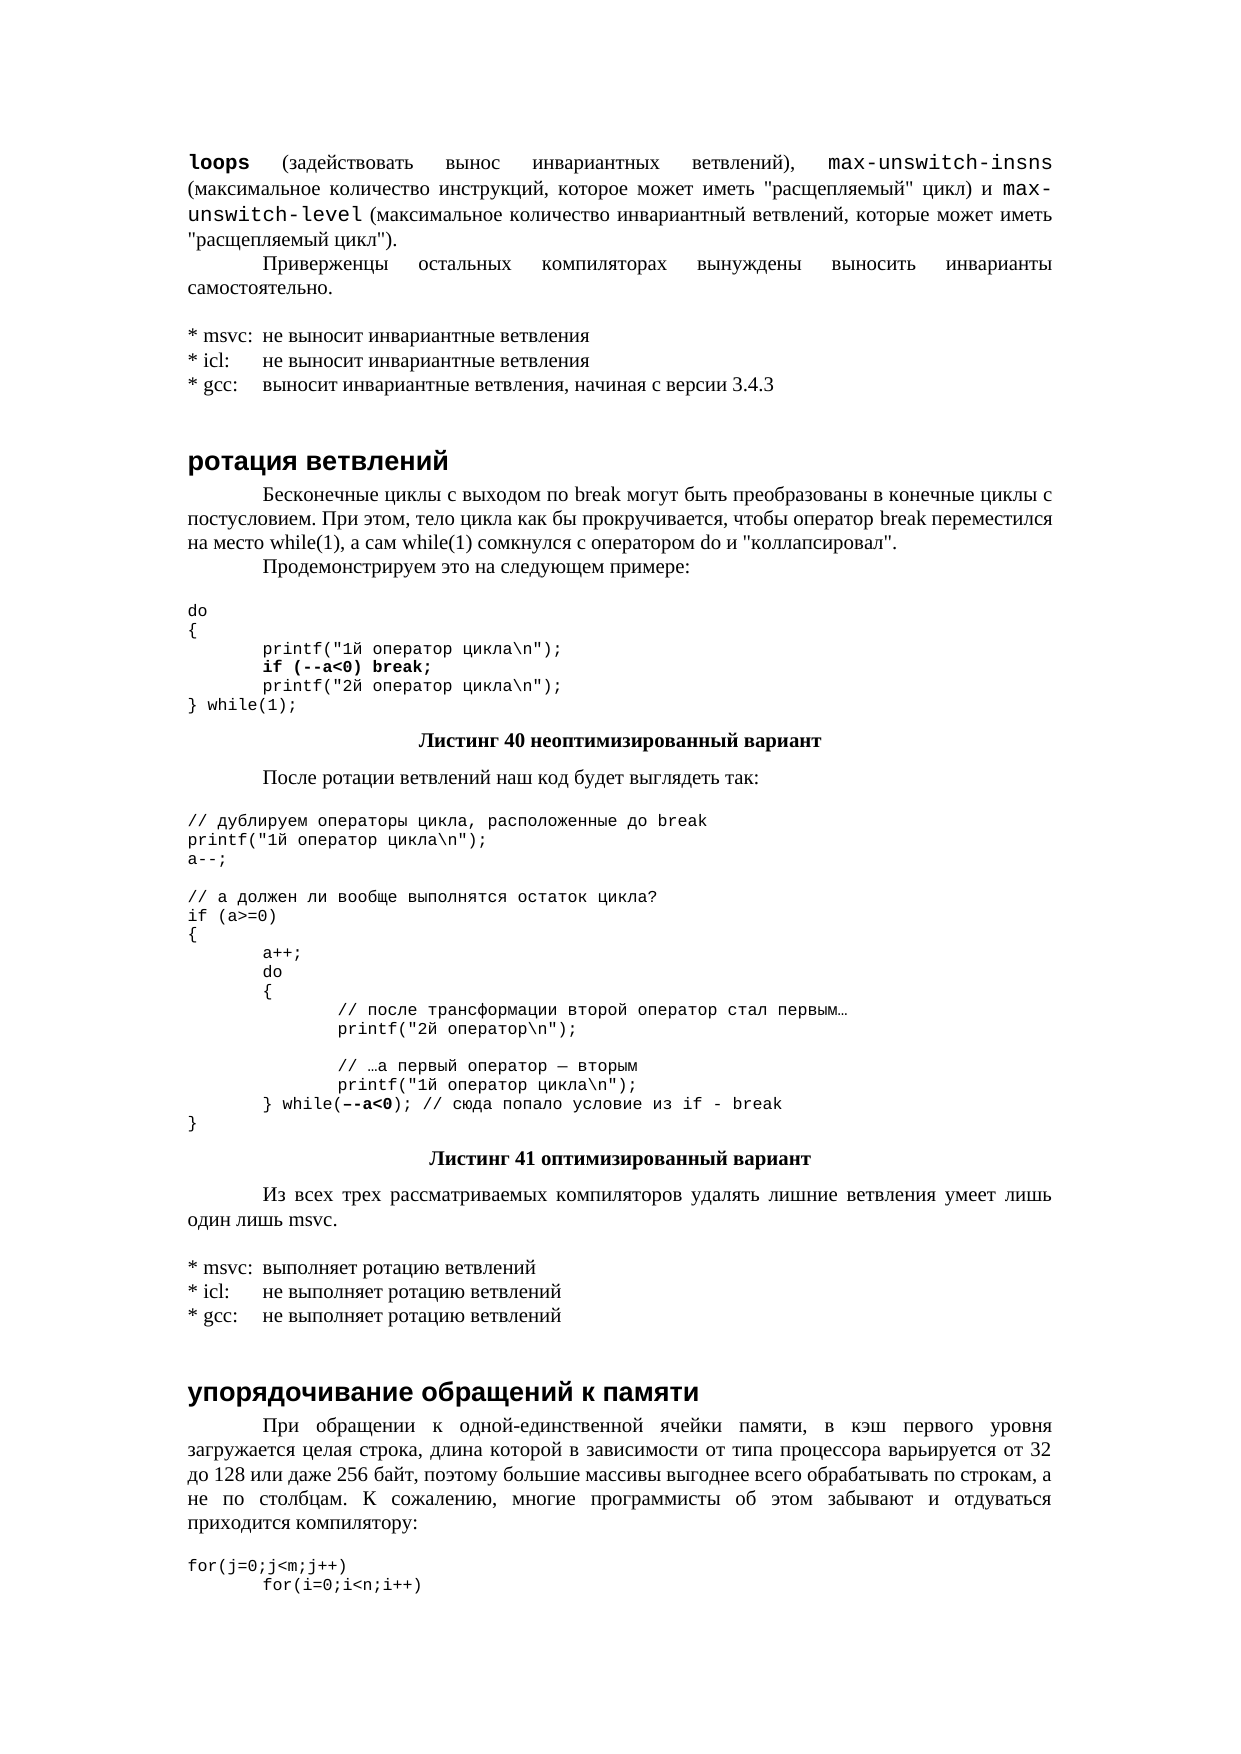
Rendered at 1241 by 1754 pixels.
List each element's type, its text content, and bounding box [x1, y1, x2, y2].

text a--; [187, 851, 1053, 869]
text Листинг 41 оптимизированный вариант [187, 1146, 1053, 1170]
text При обращении к одной-единственной ячейки памяти, в кэш первого уровня загружается целая строка, длина которой в зависимости от типа процессора варьируется от 32 до 128 или даже 256 байт, поэтому большие массивы выгоднее всего обрабатывать по строкам, а не по столбцам. К сожалению, многие программисты об этом забывают и отдуваться приходится компилятору: [187, 1413, 1053, 1534]
text // …а первый оператор — вторым [187, 1058, 1053, 1077]
text { [187, 982, 1053, 1001]
text * gcc: не выполняет ротацию ветвлений [187, 1303, 1053, 1327]
text Листинг 40 неоптимизированный вариант [187, 728, 1053, 752]
text printf("1й оператор цикла\n"); [187, 832, 1053, 851]
text do [187, 964, 1053, 982]
text После ротации ветвлений наш код будет выглядеть так: [187, 765, 1053, 789]
subtitle упорядочивание обращений к памяти [187, 1376, 1053, 1407]
text for(i=0;i<n;i++) [187, 1577, 1053, 1595]
text * msvc: не выносит инвариантные ветвления [187, 323, 1053, 347]
text if (a>=0) [187, 907, 1053, 926]
text printf("1й оператор цикла\n"); [187, 640, 1053, 659]
text printf("2й оператор\n"); [187, 1020, 1053, 1039]
text Из всех трех рассматриваемых компиляторов удалять лишние ветвления умеет лишь один лишь msvc. [187, 1182, 1053, 1231]
text a++; [187, 945, 1053, 964]
text Продемонстрируем это на следующем примере: [187, 554, 1053, 578]
text { [187, 621, 1053, 640]
text Бесконечные циклы с выходом по break могут быть преобразованы в конечные циклы с постусловием. При этом, тело цикла как бы прокручивается, чтобы оператор break переместился на место while(1), а сам while(1) сомкнулся с оператором do и "коллапсировал". [187, 482, 1053, 554]
text loops (задействовать вынос инвариантных ветвлений), max-unswitch-insns (максимальное количество инструкций, которое может иметь "расщепляемый" цикл) и max-unswitch-level (максимальное количество инвариантный ветвлений, которые может иметь "расщепляемый цикл"). [187, 150, 1053, 251]
text } while(1); [187, 697, 1053, 716]
subtitle ротация ветвлений [187, 445, 1053, 476]
text // дублируем операторы цикла, расположенные до break [187, 813, 1053, 832]
text printf("1й оператор цикла\n"); [187, 1077, 1053, 1096]
text } while(–-a<0); // сюда попало условие из if - break [187, 1096, 1053, 1114]
text * icl: не выполняет ротацию ветвлений [187, 1279, 1053, 1303]
text do [187, 602, 1053, 621]
text * gcc: выносит инвариантные ветвления, начиная с версии 3.4.3 [187, 372, 1053, 396]
text * msvc: выполняет ротацию ветвлений [187, 1254, 1053, 1279]
text Приверженцы остальных компиляторах вынуждены выносить инварианты самостоятельно. [187, 251, 1053, 299]
text if (--a<0) break; [187, 659, 1053, 678]
text // после трансформации второй оператор стал первым… [187, 1001, 1053, 1020]
text { [187, 926, 1053, 945]
text } [187, 1114, 1053, 1133]
text printf("2й оператор цикла\n"); [187, 678, 1053, 697]
text for(j=0;j<m;j++) [187, 1558, 1053, 1577]
text // а должен ли вообще выполнятся остаток цикла? [187, 888, 1053, 907]
text * icl: не выносит инвариантные ветвления [187, 347, 1053, 372]
